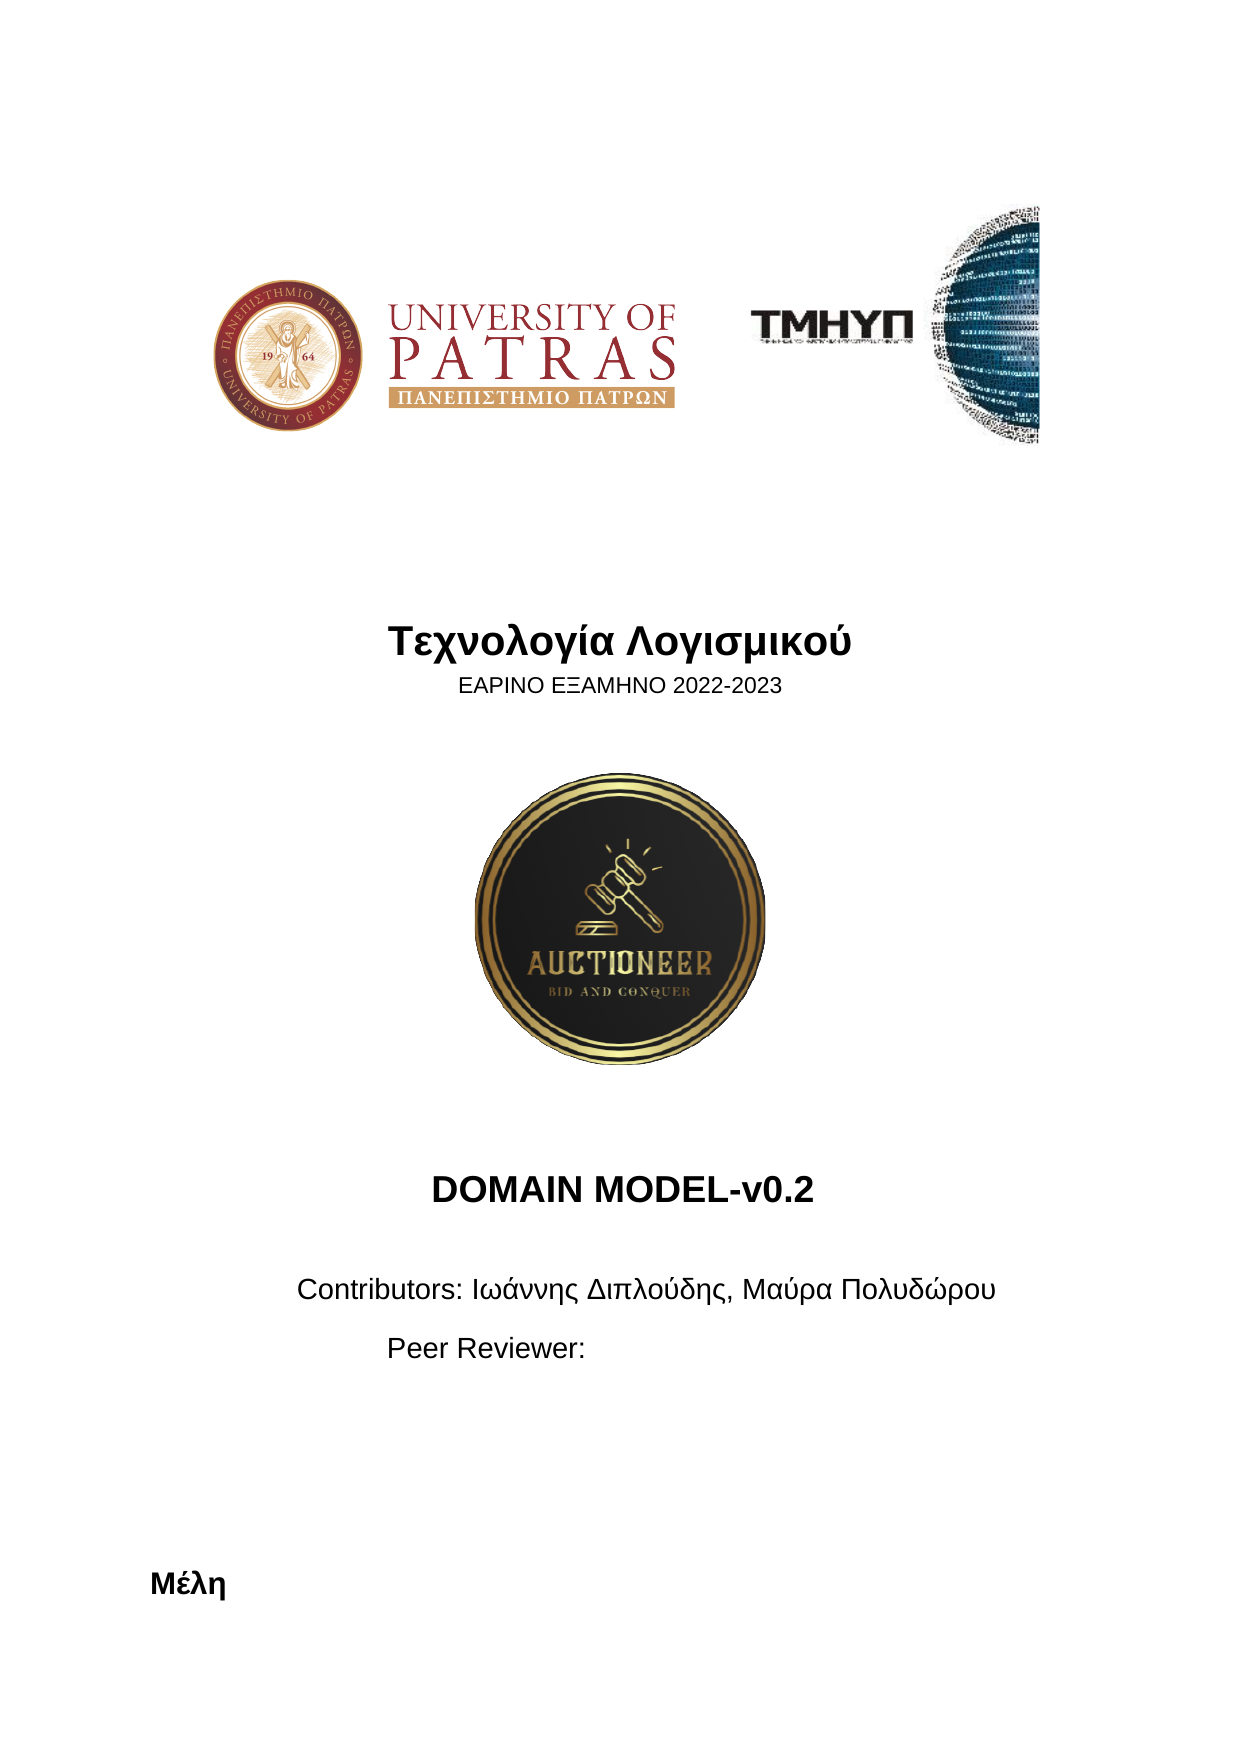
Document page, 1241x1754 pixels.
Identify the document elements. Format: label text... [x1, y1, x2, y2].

text Τεχνολογία Λογισμικού [150, 617, 1090, 664]
picture [731, 191, 1041, 446]
picture [200, 265, 689, 446]
text Contributors: Ιωάννης Διπλούδης, Μαύρα Πολυδώρου [150, 1272, 1090, 1306]
text DOMAIN MODEL-v0.2 [150, 1167, 1090, 1210]
text ΕΑΡΙΝΟ ΕΞΑΜΗΝΟ 2022-2023 [150, 672, 1090, 698]
text Μέλη [150, 1565, 1090, 1601]
picture [474, 773, 766, 1065]
text Peer Reviewer: [150, 1331, 1090, 1364]
